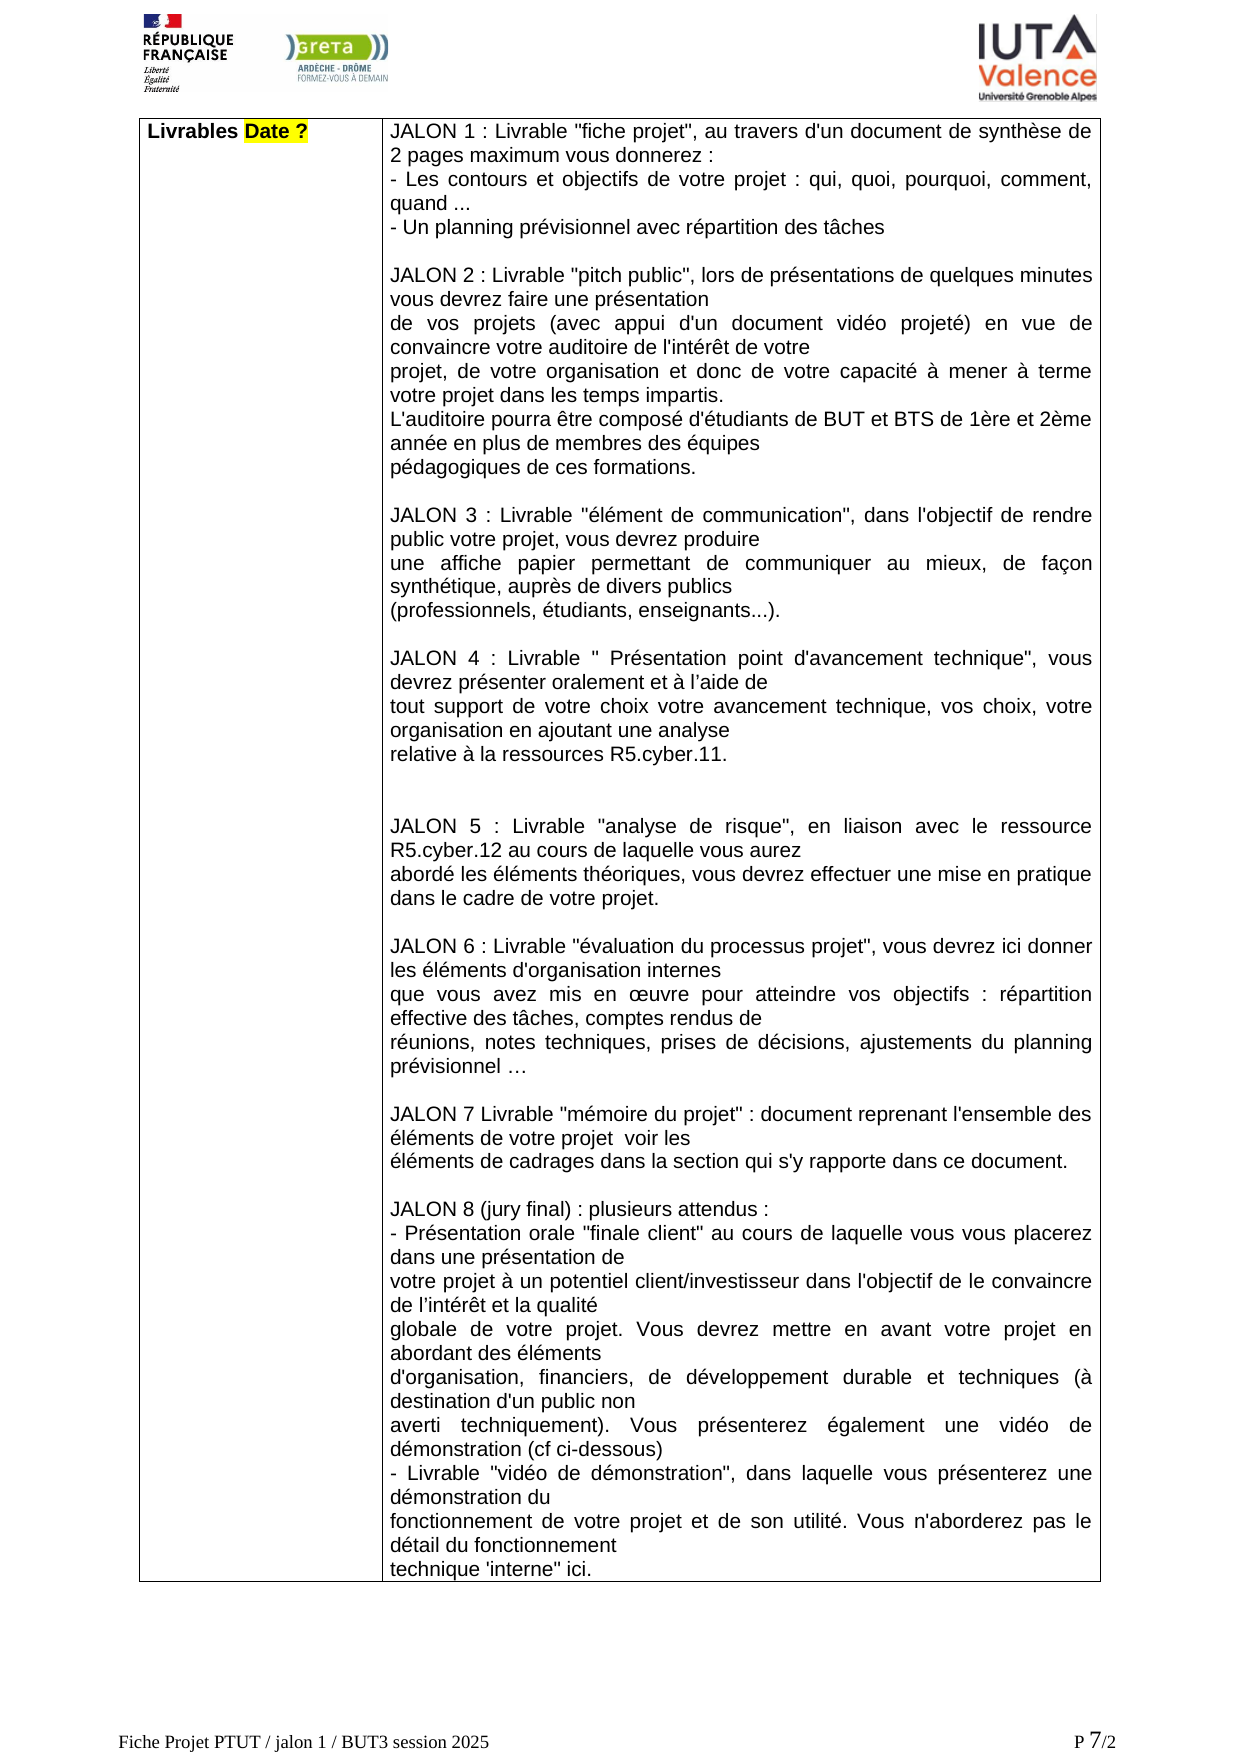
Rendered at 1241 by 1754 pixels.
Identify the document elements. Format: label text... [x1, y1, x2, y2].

picture [143, 14, 389, 92]
picture [978, 14, 1098, 103]
table_cell JALON 1 : Livrable "fiche projet", au travers d'un document de synthèse de 2 pages maximum vous donnerez : - Les contours et objectifs de votre projet : qui, quoi, pourquoi, comment, quand ... - Un planning prévisionnel avec répartition des tâches JALON 2 : Livrable "pitch public", lors de présentations de quelques minutes vous devrez faire une présentation de vos projets (avec appui d'un document vidéo projeté) en vue de convaincre votre auditoire de l'intérêt de votre projet, de votre organisation et donc de votre capacité à mener à terme votre projet dans les temps impartis. L'auditoire pourra être composé d'étudiants de BUT et BTS de 1ère et 2ème année en plus de membres des équipes pédagogiques de ces formations. JALON 3 : Livrable "élément de communication", dans l'objectif de rendre public votre projet, vous devrez produire une affiche papier permettant de communiquer au mieux, de façon synthétique, auprès de divers publics (professionnels, étudiants, enseignants...). JALON 4 : Livrable " Présentation point d'avancement technique", vous devrez présenter oralement et à l’aide de tout support de votre choix votre avancement technique, vos choix, votre organisation en ajoutant une analyse relative à la ressources R5.cyber.11. JALON 5 : Livrable "analyse de risque", en liaison avec le ressource R5.cyber.12 au cours de laquelle vous aurez abordé les éléments théoriques, vous devrez effectuer une mise en pratique dans le cadre de votre projet. JALON 6 : Livrable "évaluation du processus projet", vous devrez ici donner les éléments d'organisation internes que vous avez mis en œuvre pour atteindre vos objectifs : répartition effective des tâches, comptes rendus de réunions, notes techniques, prises de décisions, ajustements du planning prévisionnel … JALON 7 Livrable "mémoire du projet" : document reprenant l'ensemble des éléments de votre projet voir les éléments de cadrages dans la section qui s'y rapporte dans ce document. JALON 8 (jury final) : plusieurs attendus : - Présentation orale "finale client" au cours de laquelle vous vous placerez dans une présentation de votre projet à un potentiel client/investisseur dans l'objectif de le convaincre de l’intérêt et la qualité globale de votre projet. Vous devrez mettre en avant votre projet en abordant des éléments d'organisation, financiers, de développement durable et techniques (à destination d'un public non averti techniquement). Vous présenterez également une vidéo de démonstration (cf ci-dessous) - Livrable "vidéo de démonstration", dans laquelle vous présenterez une démonstration du fonctionnement de votre projet et de son utilité. Vous n'aborderez pas le détail du fonctionnement technique 'interne" ici. [383, 119, 1100, 1581]
table_cell Livrables Date ? [140, 119, 382, 1581]
